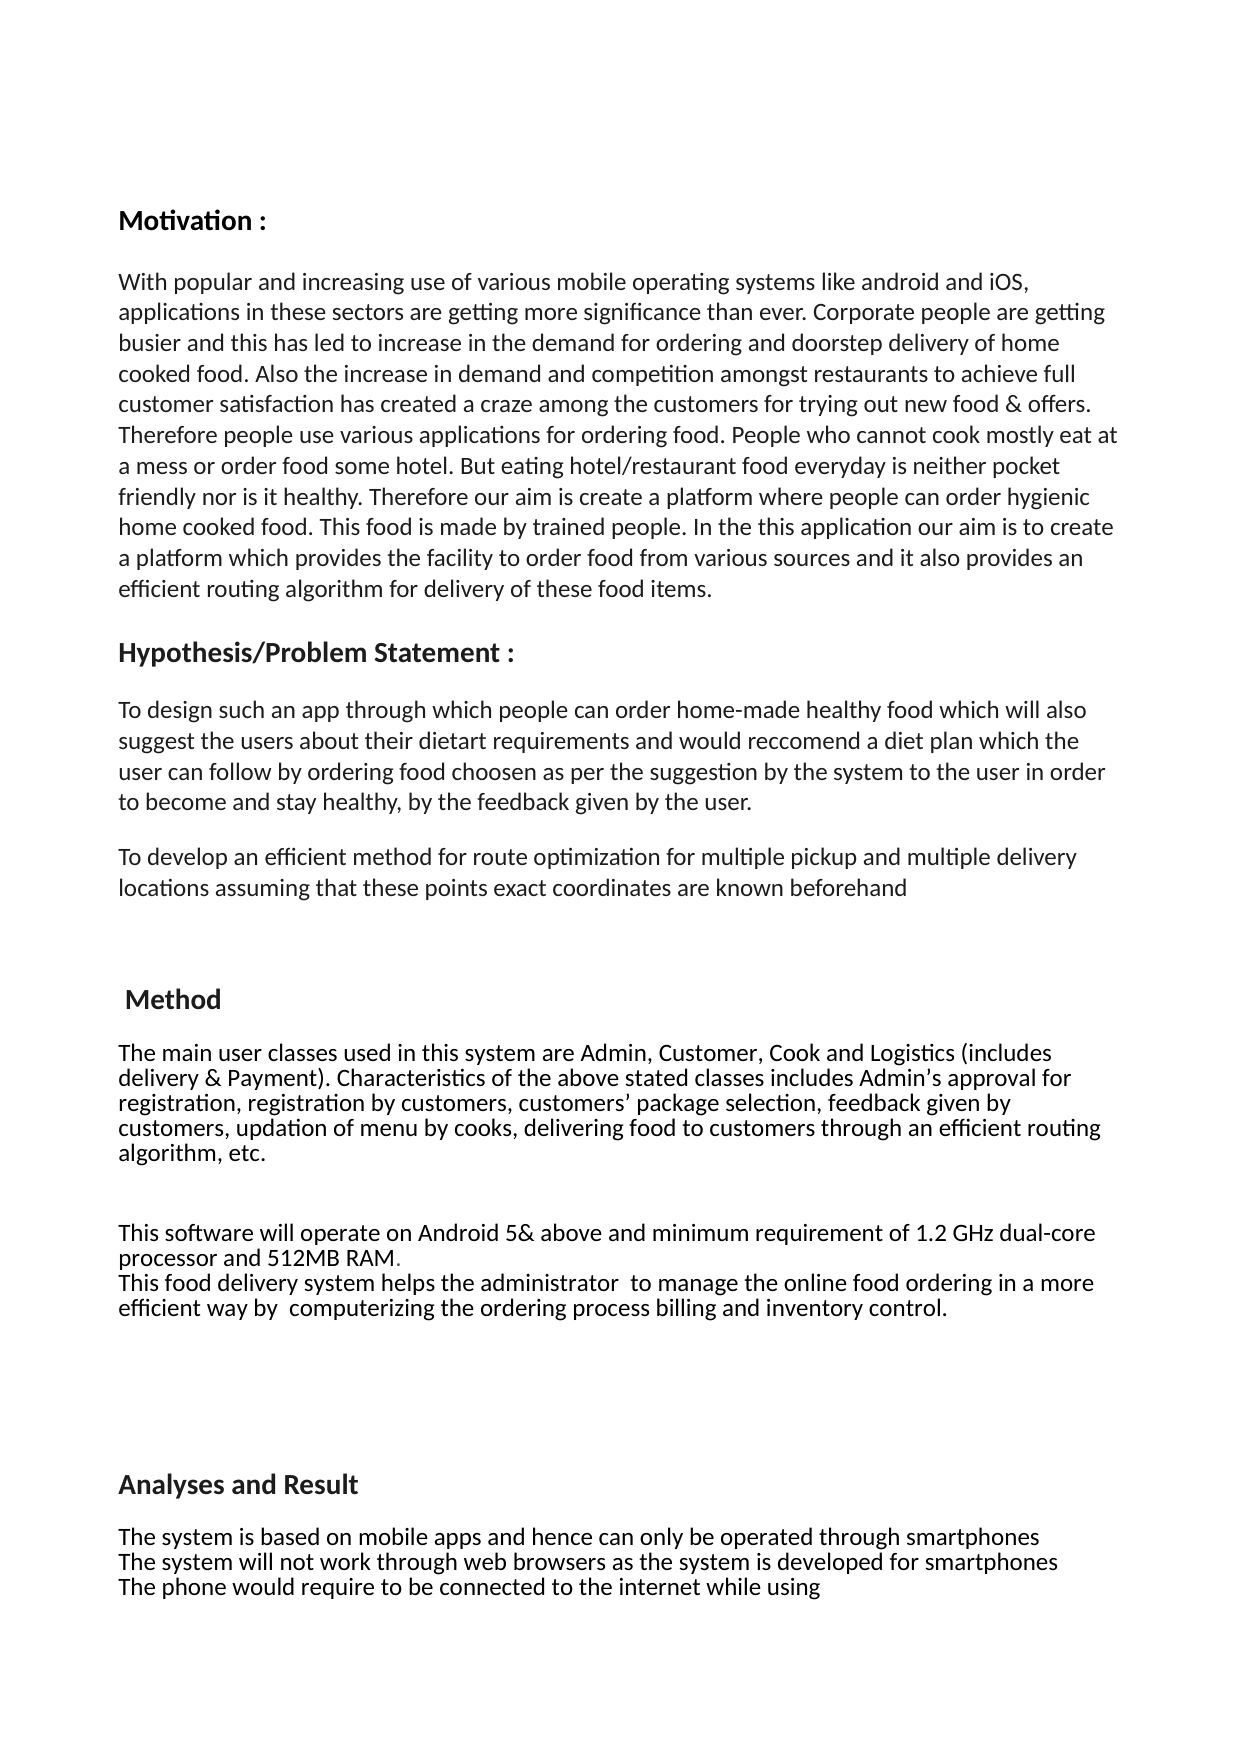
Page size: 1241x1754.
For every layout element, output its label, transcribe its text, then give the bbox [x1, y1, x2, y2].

text Motivation : [118, 202, 1122, 238]
text The phone would require to be connected to the internet while using [118, 1576, 1122, 1601]
text The main user classes used in this system are Admin, Customer, Cook and Logistics (includes delivery & Payment). Characteristics of the above stated classes includes Admin’s approval for registration, registration by customers, customers’ package selection, feedback given by customers, updation of menu by cooks, delivering food to customers through an efficient routing algorithm, etc. [118, 1041, 1122, 1166]
text This food delivery system helps the administrator to manage the online food ordering in a more efficient way by computerizing the ordering process billing and inventory control. [118, 1271, 1122, 1321]
text To design such an app through which people can order home-made healthy food which will also suggest the users about their dietart requirements and would reccomend a diet plan which the user can follow by ordering food choosen as per the suggestion by the system to the user in order to become and stay healthy, by the feedback given by the user. [118, 694, 1122, 817]
text Method [118, 981, 1122, 1017]
text The system will not work through web browsers as the system is developed for smartphones [118, 1551, 1122, 1576]
text Analyses and Result [118, 1466, 1122, 1501]
text The system is based on mobile apps and hence can only be operated through smartphones [118, 1526, 1122, 1551]
text Hypothesis/Problem Statement : [118, 634, 1122, 670]
text To develop an efficient method for route optimization for multiple pickup and multiple delivery locations assuming that these points exact coordinates are known beforehand [118, 841, 1122, 902]
text This software will operate on Android 5& above and minimum requirement of 1.2 GHz dual-core processor and 512MB RAM. [118, 1221, 1122, 1271]
text With popular and increasing use of various mobile operating systems like android and iOS, applications in these sectors are getting more significance than ever. Corporate people are getting busier and this has led to increase in the demand for ordering and doorstep delivery of home cooked food. Also the increase in demand and competition amongst restaurants to achieve full customer satisfaction has created a craze among the customers for trying out new food & offers. Therefore people use various applications for ordering food. People who cannot cook mostly eat at a mess or order food some hotel. But eating hotel/restaurant food everyday is neither pocket friendly nor is it healthy. Therefore our aim is create a platform where people can order hygienic home cooked food. This food is made by trained people. In the this application our aim is to create a platform which provides the facility to order food from various sources and it also provides an efficient routing algorithm for delivery of these food items. [118, 266, 1122, 603]
